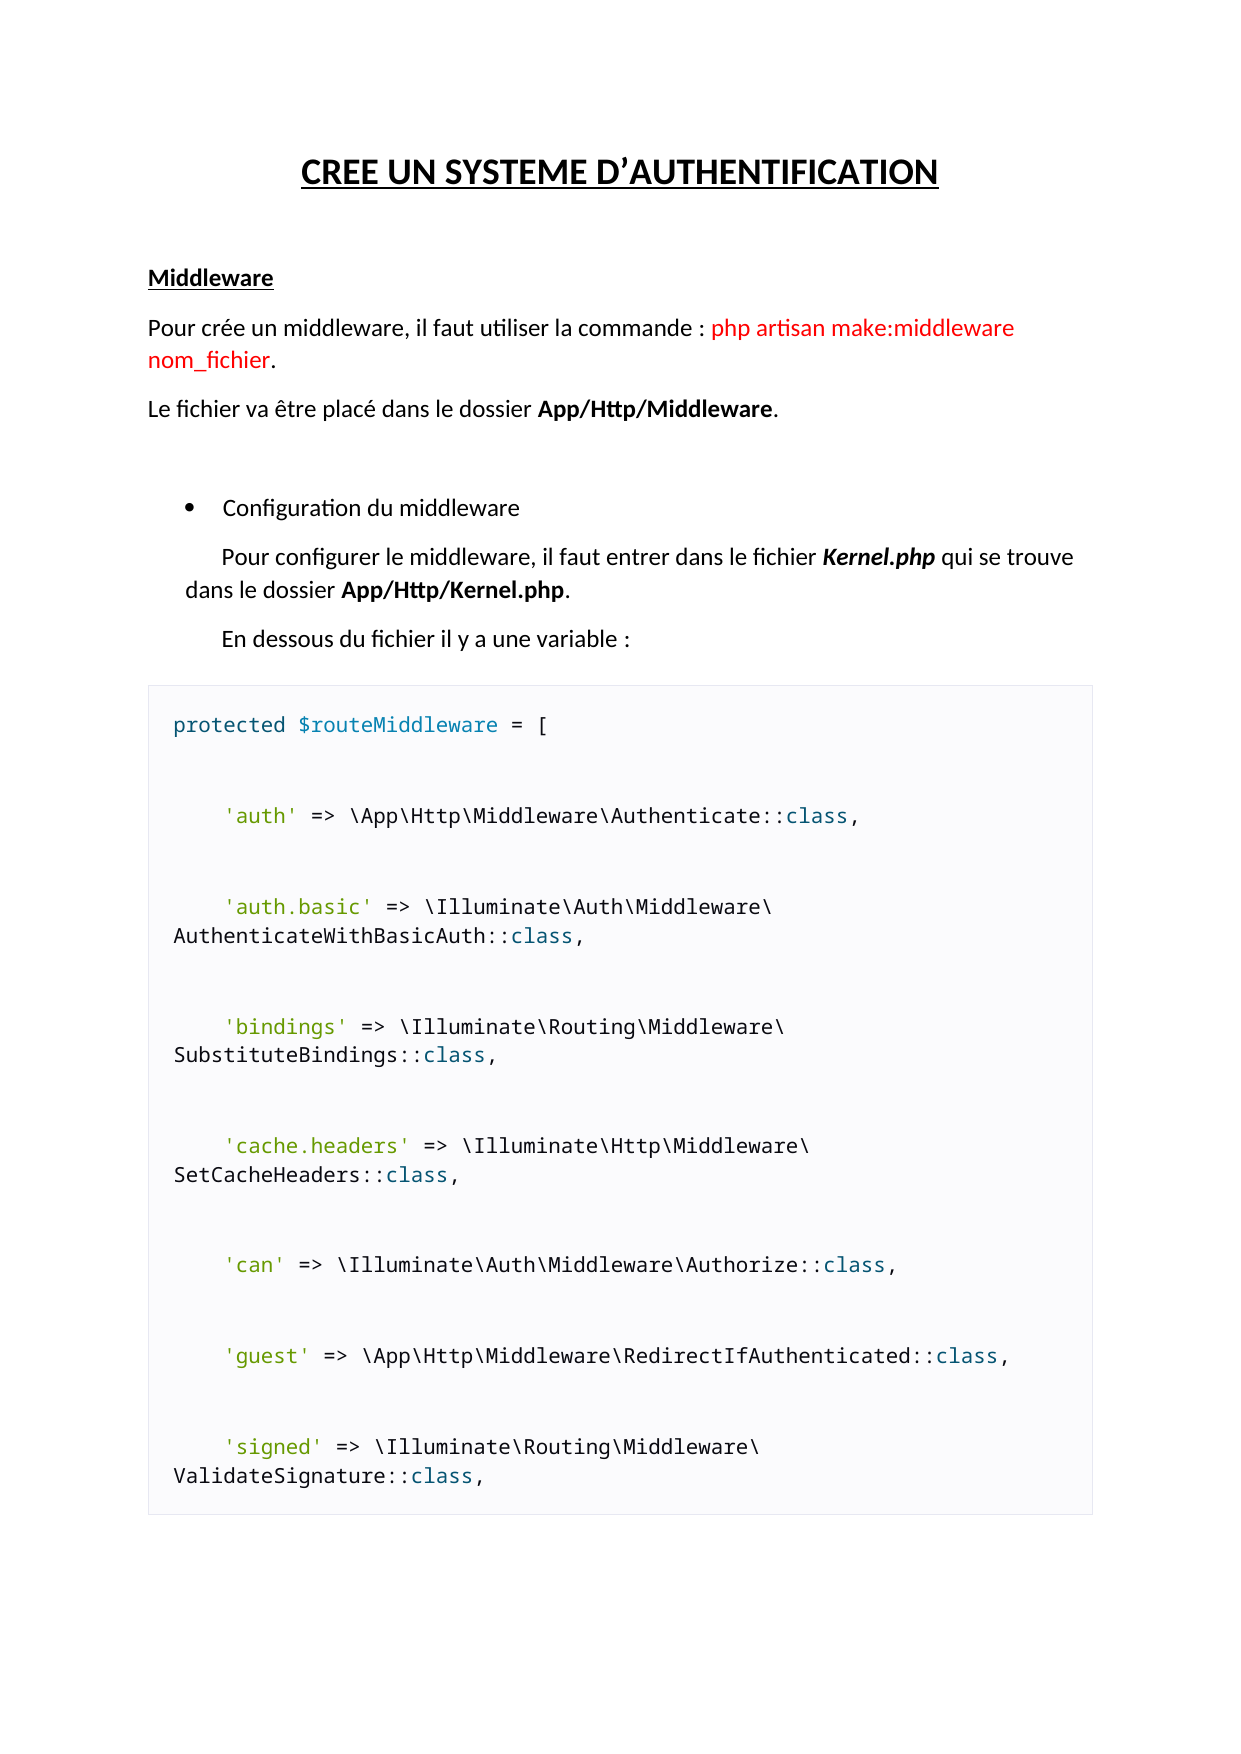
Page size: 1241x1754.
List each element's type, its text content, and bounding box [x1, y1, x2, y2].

text En dessous du fichier il y a une variable : [185, 623, 1093, 654]
text 'can' => \Illuminate\Auth\Middleware\Authorize::class, [149, 1225, 1092, 1279]
text Pour configurer le middleware, il faut entrer dans le fichier Kernel.php qui se trouve dans le dossier App/Http/Kernel.php. [185, 541, 1093, 604]
text 'auth.basic' => \Illuminate\Auth\Middleware\AuthenticateWithBasicAuth::class, [149, 867, 1092, 949]
text 'auth' => \App\Http\Middleware\Authenticate::class, [149, 776, 1092, 830]
text Pour crée un middleware, il faut utiliser la commande : php artisan make:middleware nom_fichier. [148, 312, 1093, 375]
text 'bindings' => \Illuminate\Routing\Middleware\SubstituteBindings::class, [149, 986, 1092, 1069]
list Configuration du middleware [185, 492, 1093, 523]
text 'guest' => \App\Http\Middleware\RedirectIfAuthenticated::class, [149, 1316, 1092, 1370]
text 'cache.headers' => \Illuminate\Http\Middleware\SetCacheHeaders::class, [149, 1106, 1092, 1188]
text Le fichier va être placé dans le dossier App/Http/Middleware. [148, 394, 1093, 424]
text 'signed' => \Illuminate\Routing\Middleware\ValidateSignature::class, [149, 1407, 1092, 1514]
text CREE UN SYSTEME D’AUTHENTIFICATION [148, 148, 1093, 193]
text Middleware [148, 262, 1093, 293]
text protected $routeMiddleware = [ [149, 686, 1092, 739]
